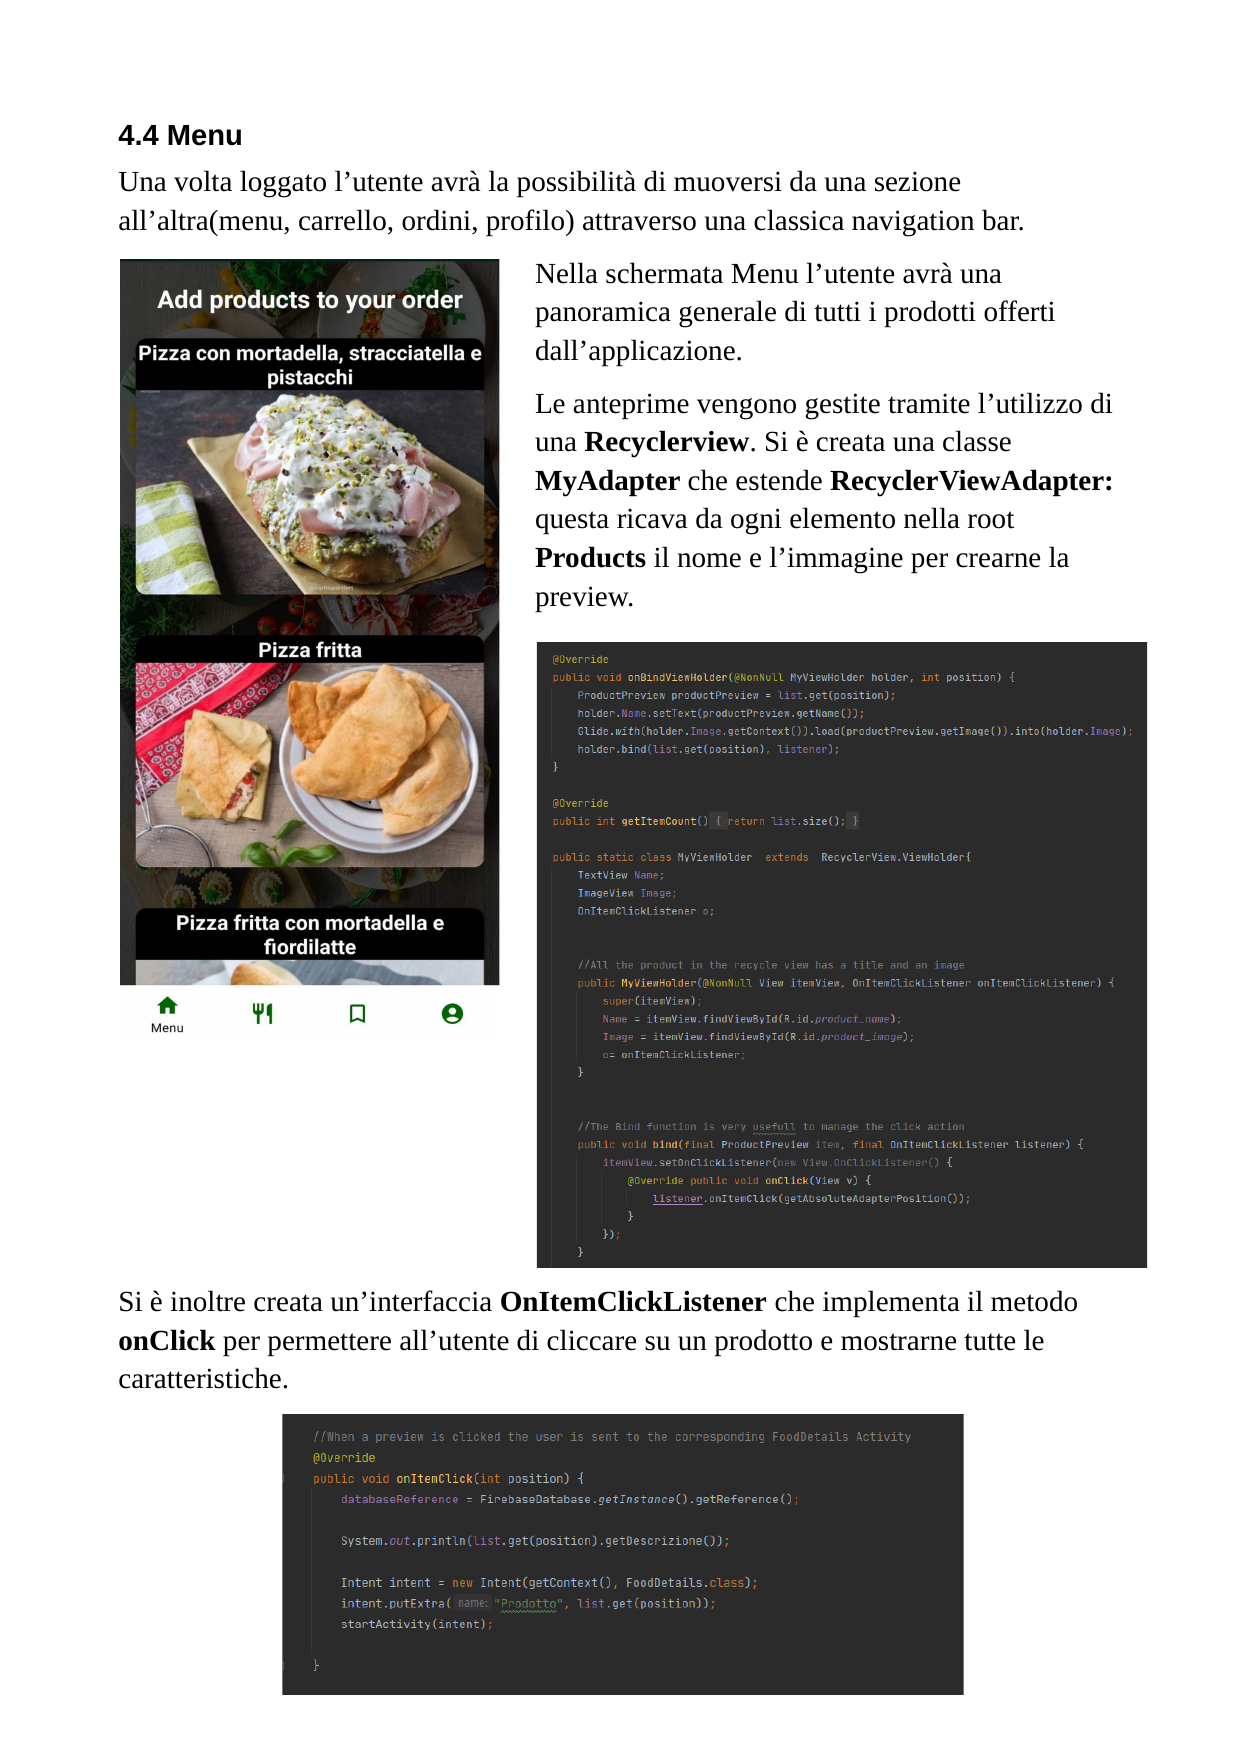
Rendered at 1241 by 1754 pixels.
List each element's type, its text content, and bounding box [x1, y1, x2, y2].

picture [120, 259, 500, 1042]
picture [282, 1414, 964, 1695]
text Le anteprime vengono gestite tramite l’utilizzo di una Recyclerview. Si è creata una classe MyAdapter che estende RecyclerViewAdapter: questa ricava da ogni elemento nella root Products il nome e l’immagine per crearne la preview. [500, 386, 1122, 612]
picture [536, 642, 1148, 1268]
subtitle 4.4 Menu [118, 118, 1122, 152]
text Una volta loggato l’utente avrà la possibilità di muoversi da una sezione all’altra(menu, carrello, ordini, profilo) attraverso una classica navigation bar. [118, 164, 1122, 236]
text Si è inoltre creata un’interfaccia OnItemClickListener che implementa il metodo onClick per permettere all’utente di cliccare su un prodotto e mostrarne tutte le caratteristiche. [118, 1284, 1122, 1395]
text Nella schermata Menu l’utente avrà una panoramica generale di tutti i prodotti offerti dall’applicazione. [118, 256, 1122, 366]
